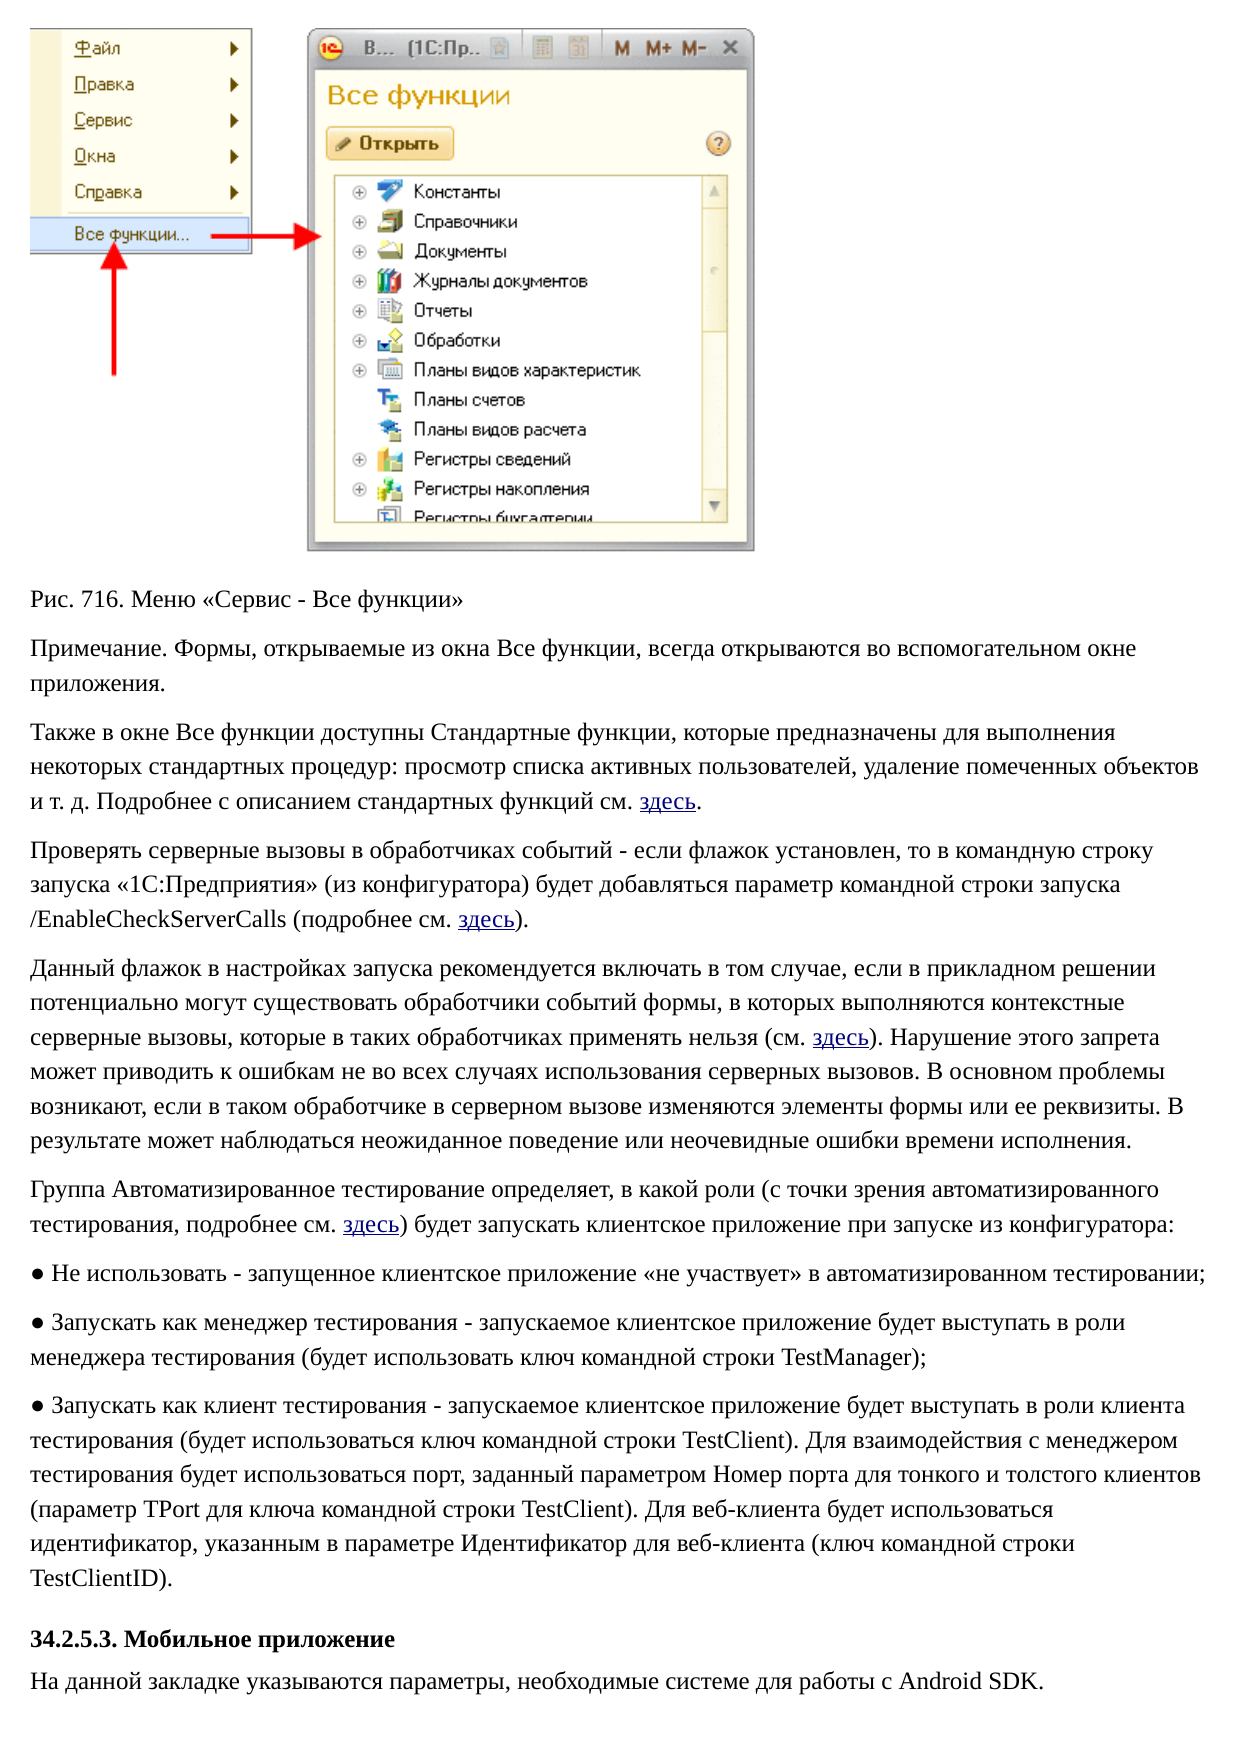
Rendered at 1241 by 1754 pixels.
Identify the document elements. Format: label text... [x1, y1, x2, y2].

text Данный флажок в настройках запуска рекомендуется включать в том случае, если в прикладном решении потенциально могут существовать обработчики событий формы, в которых выполняются контекстные серверные вызовы, которые в таких обработчиках применять нельзя (см. здесь). Нарушение этого запрета может приводить к ошибкам не во всех случаях использования серверных вызовов. В основном проблемы возникают, если в таком обработчике в серверном вызове изменяются элементы формы или ее реквизиты. В результате может наблюдаться неожиданное поведение или неочевидные ошибки времени исполнения. [30, 953, 1211, 1154]
text Также в окне Все функции доступны Стандартные функции, которые предназначены для выполнения некоторых стандартных процедур: просмотр списка активных пользователей, удаление помеченных объектов и т. д. Подробнее с описанием стандартных функций см. здесь. [30, 717, 1211, 815]
text Примечание. Формы, открываемые из окна Все функции, всегда открываются во вспомогательном окне приложения. [30, 633, 1211, 697]
text ● Запускать как менеджер тестирования ‑ запускаемое клиентское приложение будет выступать в роли менеджера тестирования (будет использовать ключ командной строки TestManager); [30, 1307, 1211, 1370]
text Проверять серверные вызовы в обработчиках событий ‑ если флажок установлен, то в командную строку запуска «1С:Предприятия» (из конфигуратора) будет добавляться параметр командной строки запуска /EnableCheckServerCalls (подробнее см. здесь). [30, 835, 1211, 933]
text На данной закладке указываются параметры, необходимые системе для работы с Android SDK. [30, 1666, 1211, 1694]
text ● Не использовать ‑ запущенное клиентское приложение «не участвует» в автоматизированном тестировании; [30, 1258, 1211, 1287]
text Рис. 716. Меню «Сервис ‑ Все функции» [30, 584, 1211, 613]
text ● Запускать как клиент тестирования ‑ запускаемое клиентское приложение будет выступать в роли клиента тестирования (будет использоваться ключ командной строки TestClient). Для взаимодействия с менеджером тестирования будет использоваться порт, заданный параметром Номер порта для тонкого и толстого клиентов (параметр TPort для ключа командной строки TestClient). Для веб-клиента будет использоваться идентификатор, указанным в параметре Идентификатор для веб-клиента (ключ командной строки TestClientID). [30, 1391, 1211, 1592]
text Группа Автоматизированное тестирование определяет, в какой роли (с точки зрения автоматизированного тестирования, подробнее см. здесь) будет запускать клиентское приложение при запуске из конфигуратора: [30, 1174, 1211, 1238]
subtitle 34.2.5.3. Мобильное приложение [30, 1624, 1211, 1653]
picture [29, 28, 783, 564]
